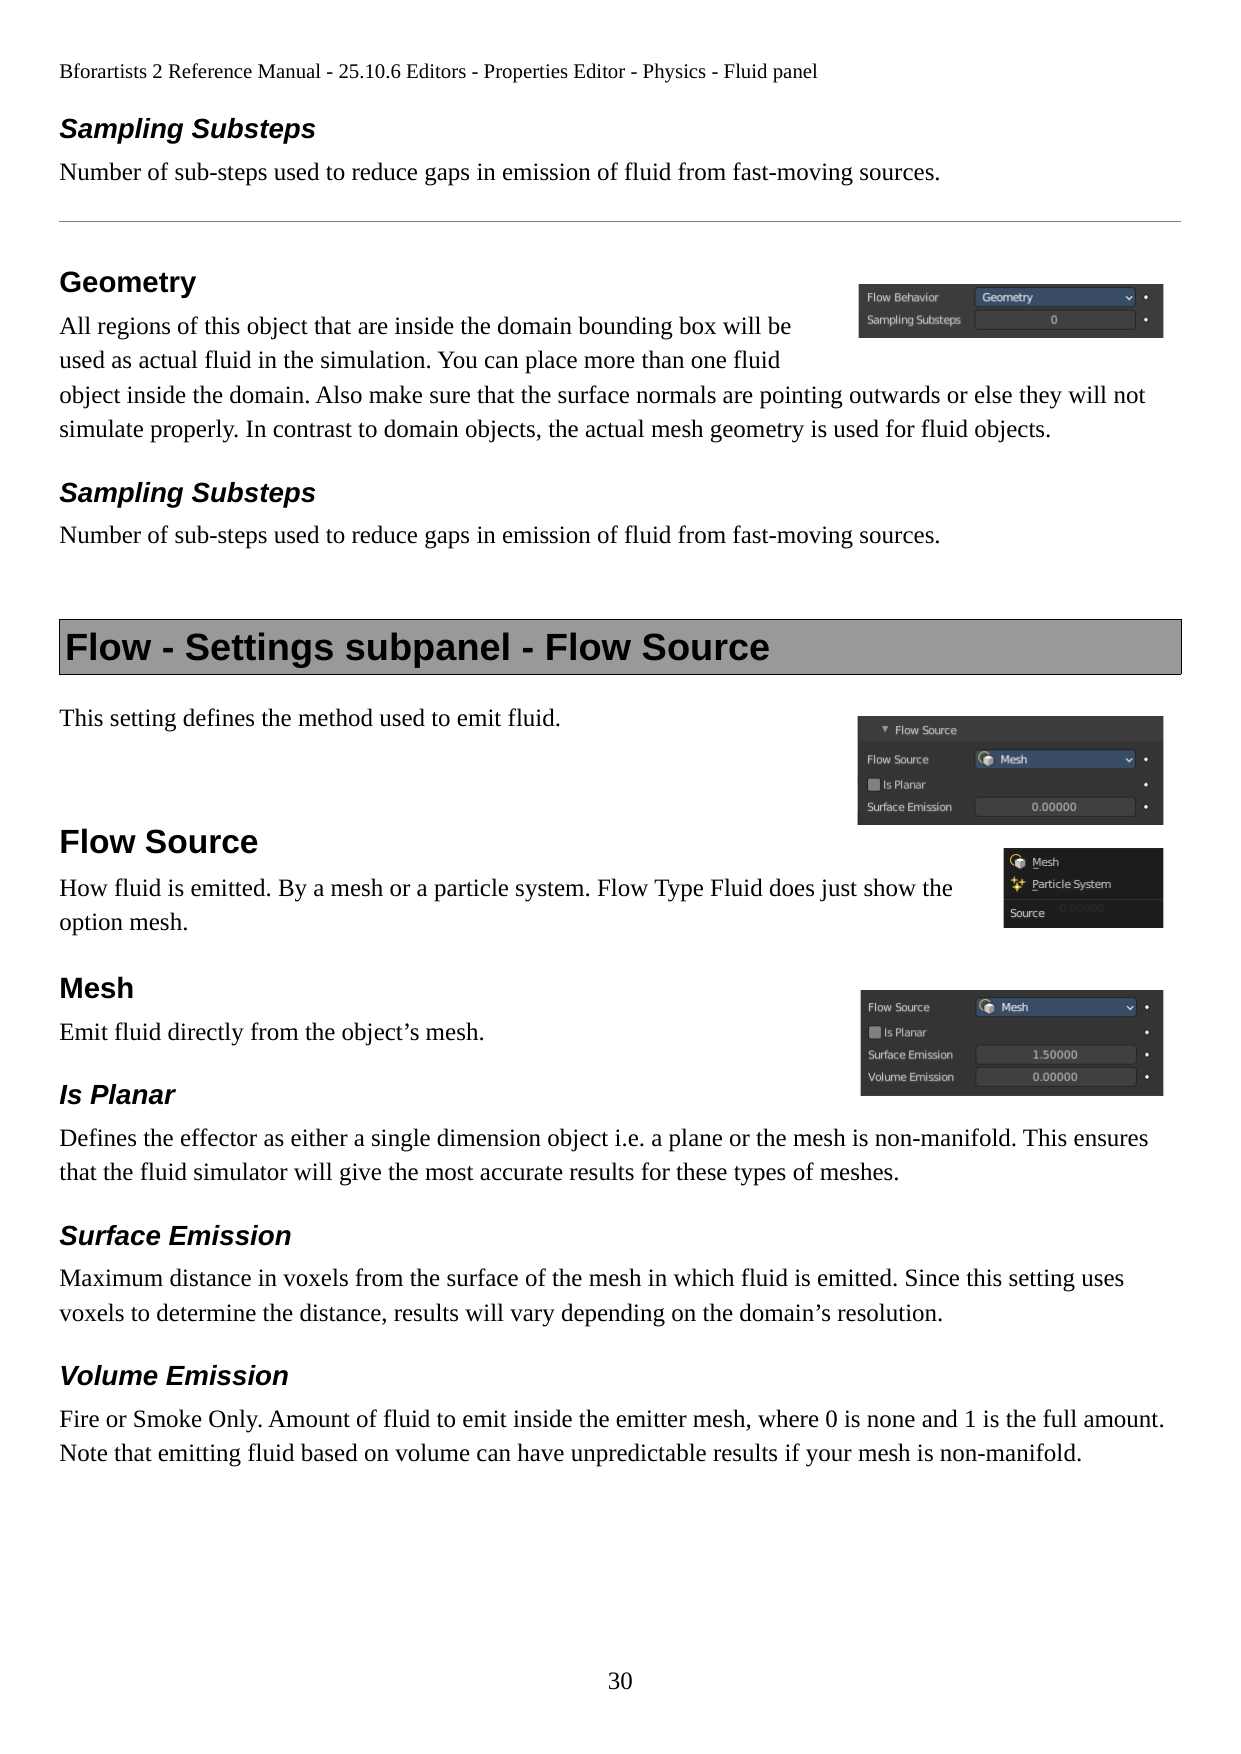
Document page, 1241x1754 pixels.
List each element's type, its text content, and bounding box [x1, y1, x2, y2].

picture [1003, 848, 1164, 928]
picture [860, 990, 1164, 1096]
text Defines the effector as either a single dimension object i.e. a plane or the mesh is non-manifold. This ensures that the fluid simulator will give the most accurate results for these types of meshes. [59, 1123, 1181, 1186]
text All regions of this object that are inside the domain bounding box will be used as actual fluid in the simulation. You can place more than one fluid object inside the domain. Also make sure that the surface normals are pointing outwards or else they will not simulate properly. In contrast to domain objects, the actual mesh geometry is used for fluid objects. [59, 311, 1181, 443]
subtitle Surface Emission [59, 1219, 1181, 1251]
text Maximum distance in voxels from the surface of the mesh in which fluid is emitted. Since this setting uses voxels to determine the distance, results will vary depending on the domain’s resolution. [59, 1263, 1181, 1327]
text Number of sub-steps used to reduce gaps in emission of fluid from fast-moving sources. [59, 157, 1181, 186]
text This setting defines the method used to emit fluid. [59, 703, 1181, 731]
text How fluid is emitted. By a mesh or a particle system. Flow Type Fluid does just show the option mesh. [59, 873, 1181, 936]
subtitle Sampling Substeps [59, 476, 1181, 508]
picture [857, 716, 1164, 825]
subtitle Is Planar [59, 1079, 1181, 1111]
subtitle Volume Emission [59, 1359, 1181, 1391]
text Number of sub-steps used to reduce gaps in emission of fluid from fast-moving sources. [59, 520, 1181, 549]
subtitle Geometry [59, 265, 1181, 298]
text Fire or Smoke Only. Amount of fluid to emit inside the emitter mesh, where 0 is none and 1 is the full amount. Note that emitting fluid based on volume can have unpredictable results if your mesh is non-manifold. [59, 1404, 1181, 1467]
table_header Flow - Settings subpanel - Flow Source [60, 620, 1181, 674]
text Emit fluid directly from the object’s mesh. [59, 1017, 860, 1046]
subtitle Flow Source [59, 822, 1181, 860]
subtitle Mesh [59, 971, 1181, 1004]
picture [858, 284, 1164, 338]
subtitle Sampling Substeps [59, 113, 1181, 144]
